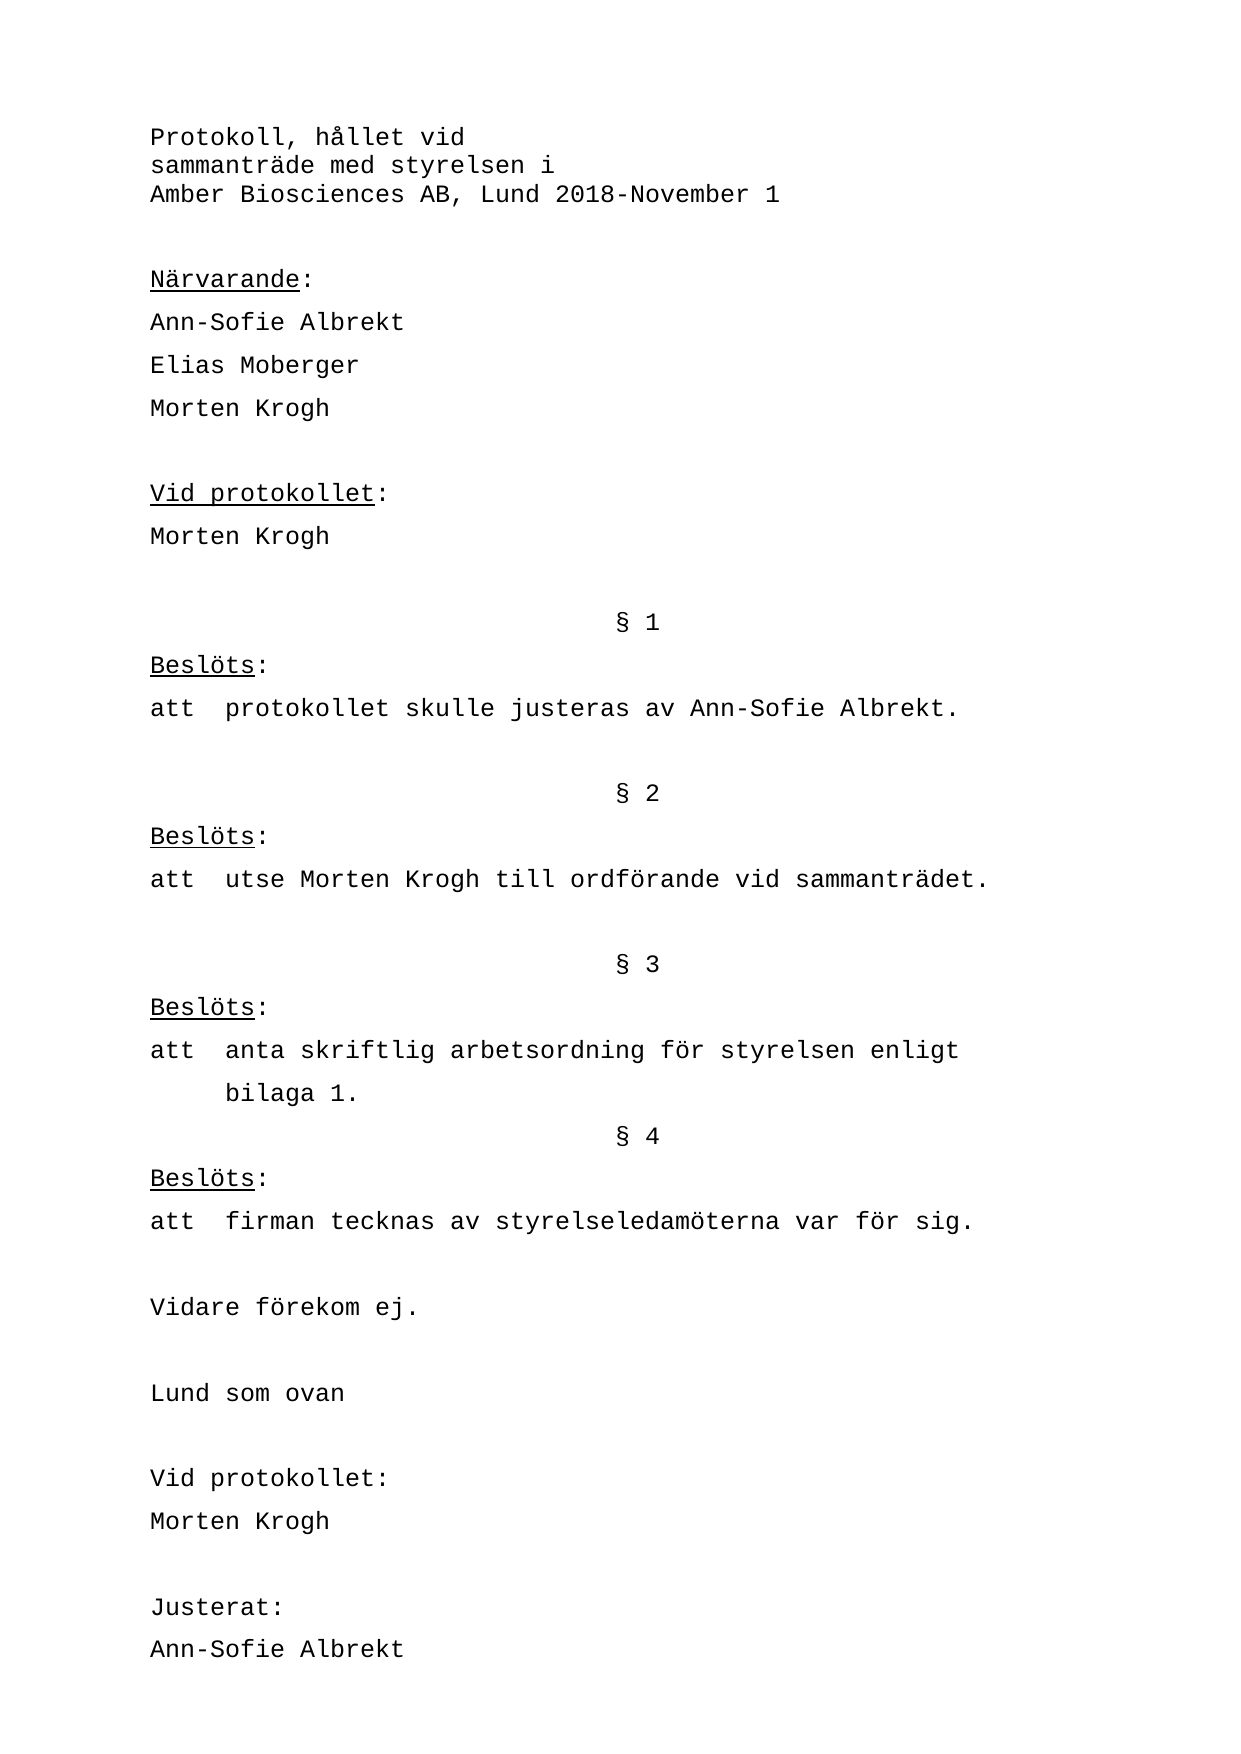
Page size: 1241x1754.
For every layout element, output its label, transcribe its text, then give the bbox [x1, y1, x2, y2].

text Vidare förekom ej. [150, 1294, 1180, 1323]
text Vid protokollet: [150, 1466, 1180, 1494]
text bilaga 1. [150, 1080, 1180, 1109]
text Lund som ovan [150, 1380, 1180, 1408]
text Beslöts: [150, 1166, 1180, 1194]
text Justerat: [150, 1594, 1180, 1622]
text § 2 [150, 781, 1180, 809]
text Amber Biosciences AB, Lund 2018-November 1 [150, 181, 1180, 210]
text Vid protokollet: [150, 481, 1180, 509]
text § 4 [150, 1123, 1180, 1152]
text Beslöts: [150, 652, 1180, 681]
text sammanträde med styrelsen i [150, 153, 1180, 181]
text Elias Moberger [150, 352, 1180, 381]
text Beslöts: [150, 823, 1180, 852]
text § 3 [150, 952, 1180, 980]
text Morten Krogh [150, 524, 1180, 552]
text Protokoll, hållet vid [150, 124, 1180, 153]
text § 1 [150, 609, 1180, 638]
text Ann-Sofie Albrekt [150, 309, 1180, 338]
text att utse Morten Krogh till ordförande vid sammanträdet. [150, 866, 1180, 895]
text att anta skriftlig arbetsordning för styrelsen enligt [150, 1037, 1180, 1066]
text Ann-Sofie Albrekt [150, 1637, 1180, 1665]
text att protokollet skulle justeras av Ann-Sofie Albrekt. [150, 695, 1180, 723]
text Morten Krogh [150, 1508, 1180, 1537]
text Beslöts: [150, 994, 1180, 1023]
text att firman tecknas av styrelseledamöterna var för sig. [150, 1209, 1180, 1237]
text Morten Krogh [150, 395, 1180, 424]
text Närvarande: [150, 267, 1180, 295]
